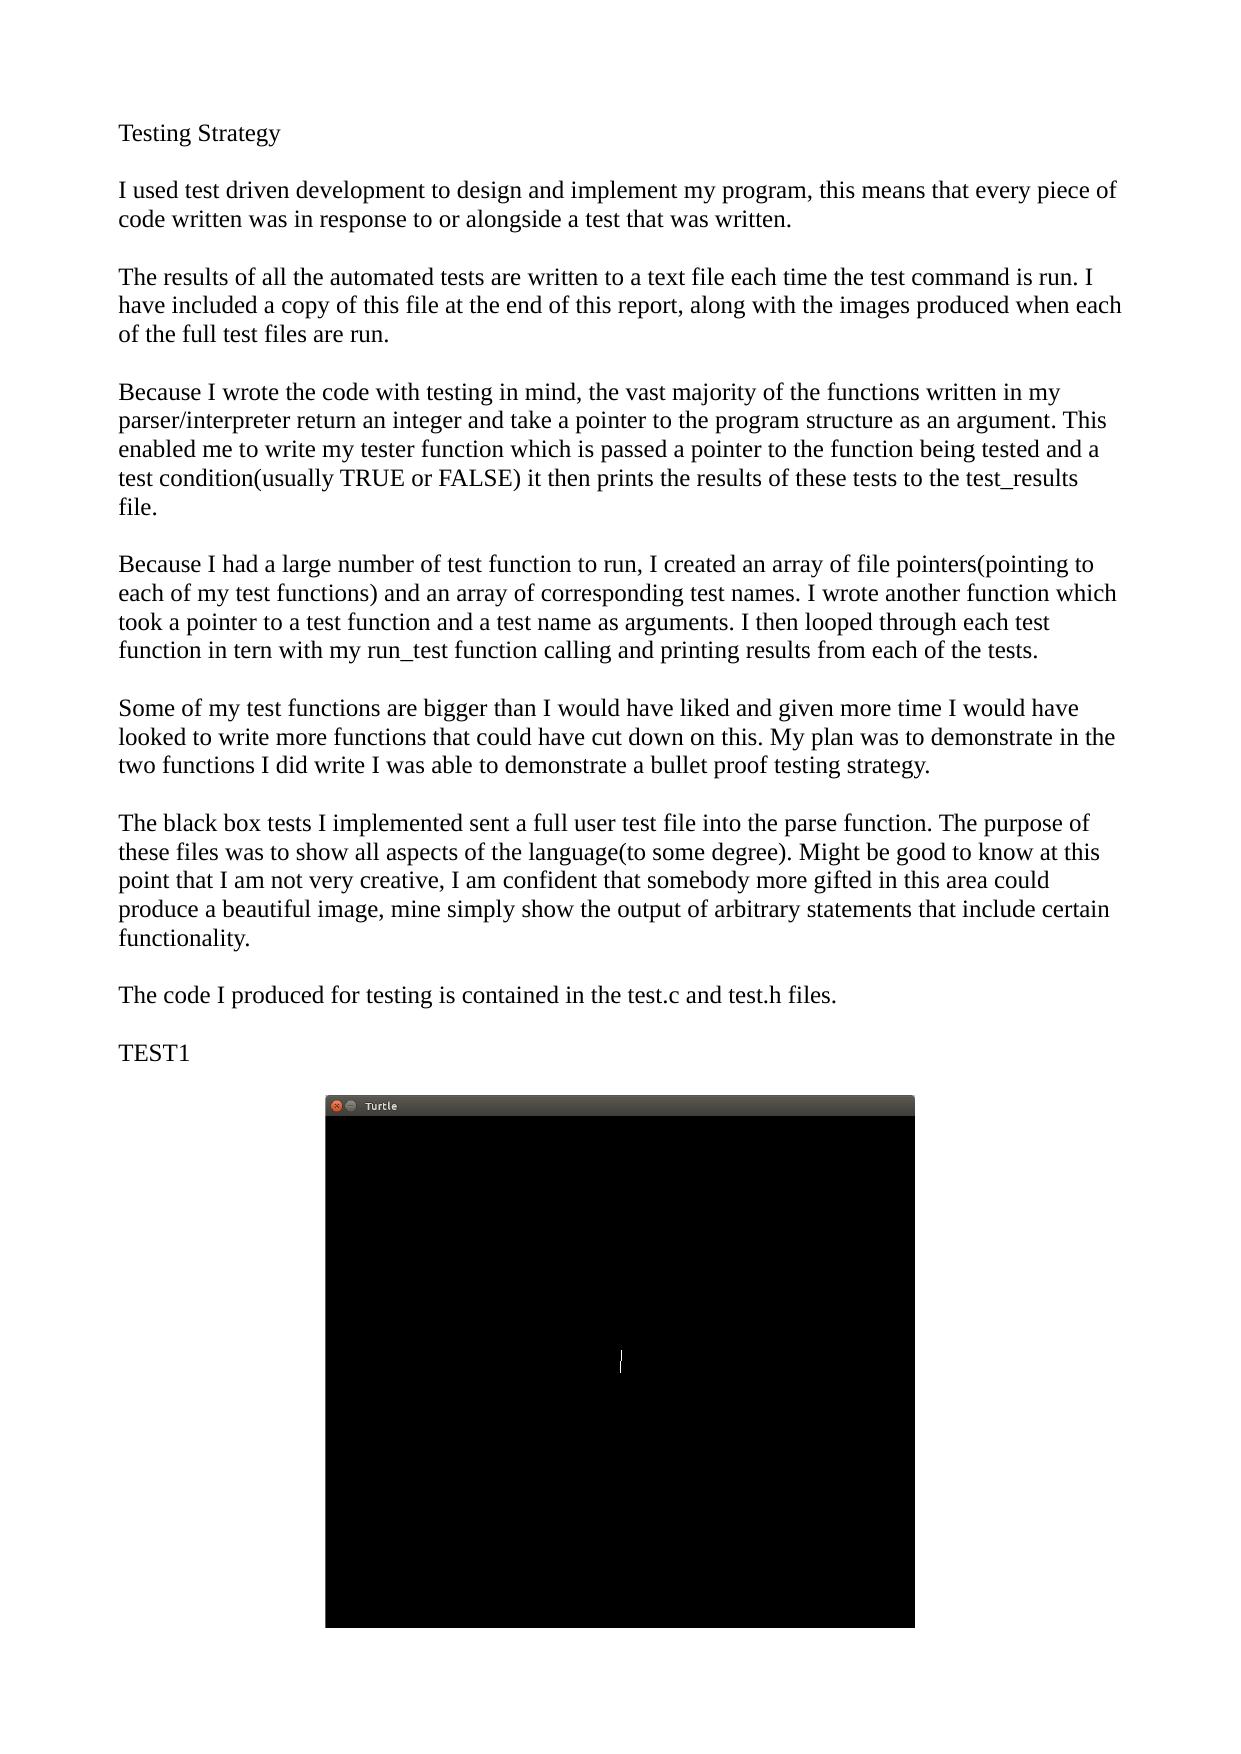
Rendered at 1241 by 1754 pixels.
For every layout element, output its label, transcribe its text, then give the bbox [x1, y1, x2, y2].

text The black box tests I implemented sent a full user test file into the parse function. The purpose of these files was to show all aspects of the language(to some degree). Might be good to know at this point that I am not very creative, I am confident that somebody more gifted in this area could produce a beautiful image, mine simply show the output of arbitrary statements that include certain functionality. [118, 808, 1122, 952]
text Because I wrote the code with testing in mind, the vast majority of the functions written in my parser/interpreter return an integer and take a pointer to the program structure as an argument. This enabled me to write my tester function which is passed a pointer to the function being tested and a test condition(usually TRUE or FALSE) it then prints the results of these tests to the test_results file. [118, 377, 1122, 521]
picture [325, 1095, 915, 1628]
text I used test driven development to design and implement my program, this means that every piece of code written was in response to or alongside a test that was written. [118, 176, 1122, 233]
text The code I produced for testing is contained in the test.c and test.h files. [118, 981, 1122, 1009]
text Testing Strategy [118, 118, 1122, 147]
text The results of all the automated tests are written to a text file each time the test command is run. I have included a copy of this file at the end of this report, along with the images produced when each of the full test files are run. [118, 262, 1122, 348]
text Because I had a large number of test function to run, I created an array of file pointers(pointing to each of my test functions) and an array of corresponding test names. I wrote another function which took a pointer to a test function and a test name as arguments. I then looped through each test function in tern with my run_test function calling and printing results from each of the tests. [118, 549, 1122, 664]
text Some of my test functions are bigger than I would have liked and given more time I would have looked to write more functions that could have cut down on this. My plan was to demonstrate in the two functions I did write I was able to demonstrate a bullet proof testing strategy. [118, 693, 1122, 779]
text TEST1 [118, 1038, 1122, 1067]
